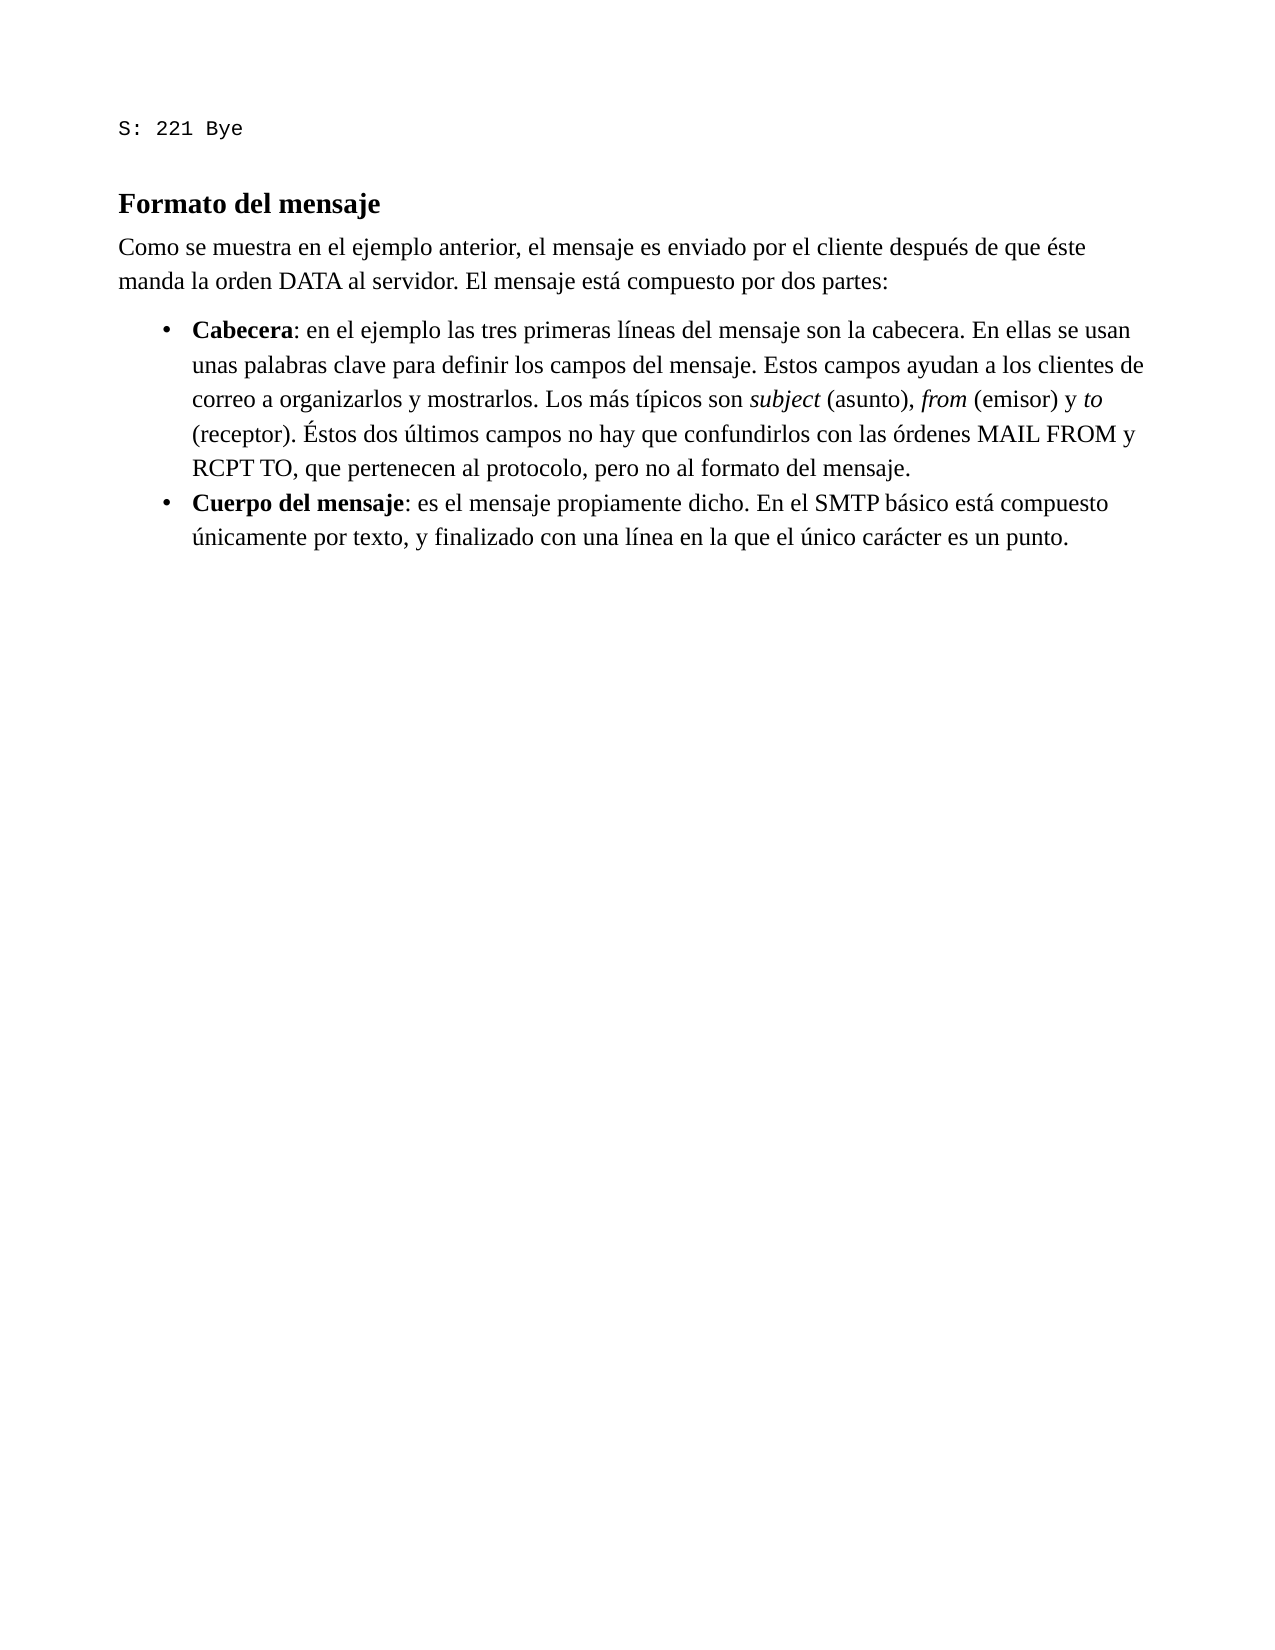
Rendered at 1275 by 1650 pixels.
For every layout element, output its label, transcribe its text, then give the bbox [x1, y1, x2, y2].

subtitle Formato del mensaje [118, 186, 1157, 219]
text S: 221 Bye [118, 118, 1157, 142]
list Cuerpo del mensaje: es el mensaje propiamente dicho. En el SMTP básico está compuesto únicamente por texto, y finalizado con una línea en la que el único carácter es un punto. [162, 488, 1157, 551]
text Como se muestra en el ejemplo anterior, el mensaje es enviado por el cliente después de que éste manda la orden DATA al servidor. El mensaje está compuesto por dos partes: [118, 232, 1157, 295]
list Cabecera: en el ejemplo las tres primeras líneas del mensaje son la cabecera. En ellas se usan unas palabras clave para definir los campos del mensaje. Estos campos ayudan a los clientes de correo a organizarlos y mostrarlos. Los más típicos son subject (asunto), from (emisor) y to (receptor). Éstos dos últimos campos no hay que confundirlos con las órdenes MAIL FROM y RCPT TO, que pertenecen al protocolo, pero no al formato del mensaje. [162, 315, 1157, 482]
